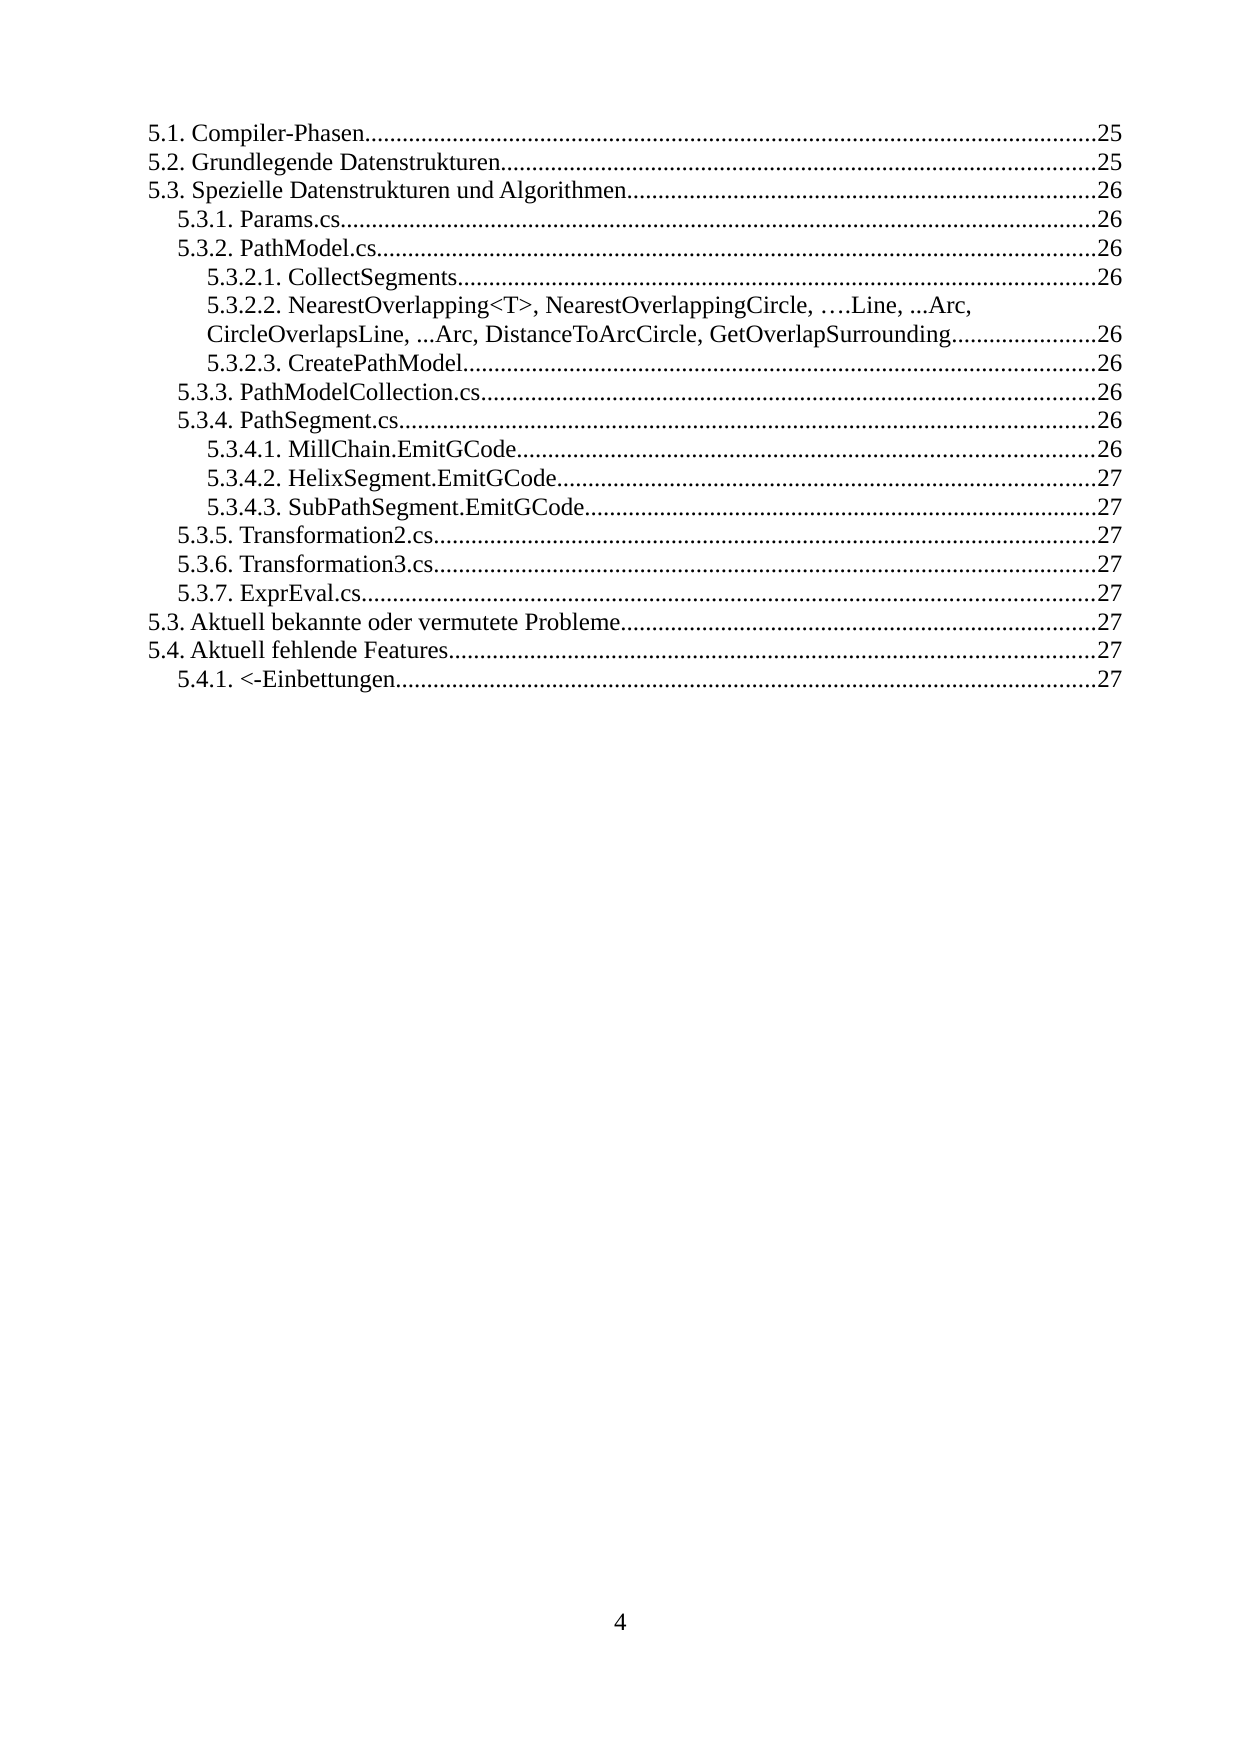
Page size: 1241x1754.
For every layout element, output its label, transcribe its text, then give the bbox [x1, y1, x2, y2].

text 5.4. Aktuell fehlende Features 27 [148, 636, 1122, 664]
text 5.3.2.3. CreatePathModel 26 [207, 348, 1122, 377]
text 5.3.2.1. CollectSegments 26 [207, 262, 1122, 291]
text 5.3.2. PathModel.cs 26 [177, 233, 1122, 262]
text 5.3.2.2. NearestOverlapping<T>, NearestOverlappingCircle, ….Line, ...Arc, CircleOverlapsLine, ...Arc, DistanceToArcCircle, GetOverlapSurrounding 26 [207, 291, 1122, 348]
text 5.3.4.1. MillChain.EmitGCode 26 [207, 434, 1122, 463]
text 5.4.1. <-Einbettungen 27 [177, 664, 1122, 693]
text 5.3.3. PathModelCollection.cs 26 [177, 377, 1122, 406]
text 5.3. Spezielle Datenstrukturen und Algorithmen 26 [148, 176, 1122, 204]
text 5.3.5. Transformation2.cs 27 [177, 521, 1122, 549]
text 5.1. Compiler-Phasen 25 [148, 118, 1122, 147]
text 5.3. Aktuell bekannte oder vermutete Probleme 27 [148, 607, 1122, 636]
text 5.3.4.3. SubPathSegment.EmitGCode 27 [207, 492, 1122, 521]
text 5.2. Grundlegende Datenstrukturen 25 [148, 147, 1122, 176]
text 5.3.4.2. HelixSegment.EmitGCode 27 [207, 463, 1122, 492]
text 5.3.1. Params.cs 26 [177, 204, 1122, 233]
text 5.3.7. ExprEval.cs 27 [177, 578, 1122, 607]
text 5.3.6. Transformation3.cs 27 [177, 549, 1122, 578]
text 5.3.4. PathSegment.cs 26 [177, 406, 1122, 434]
